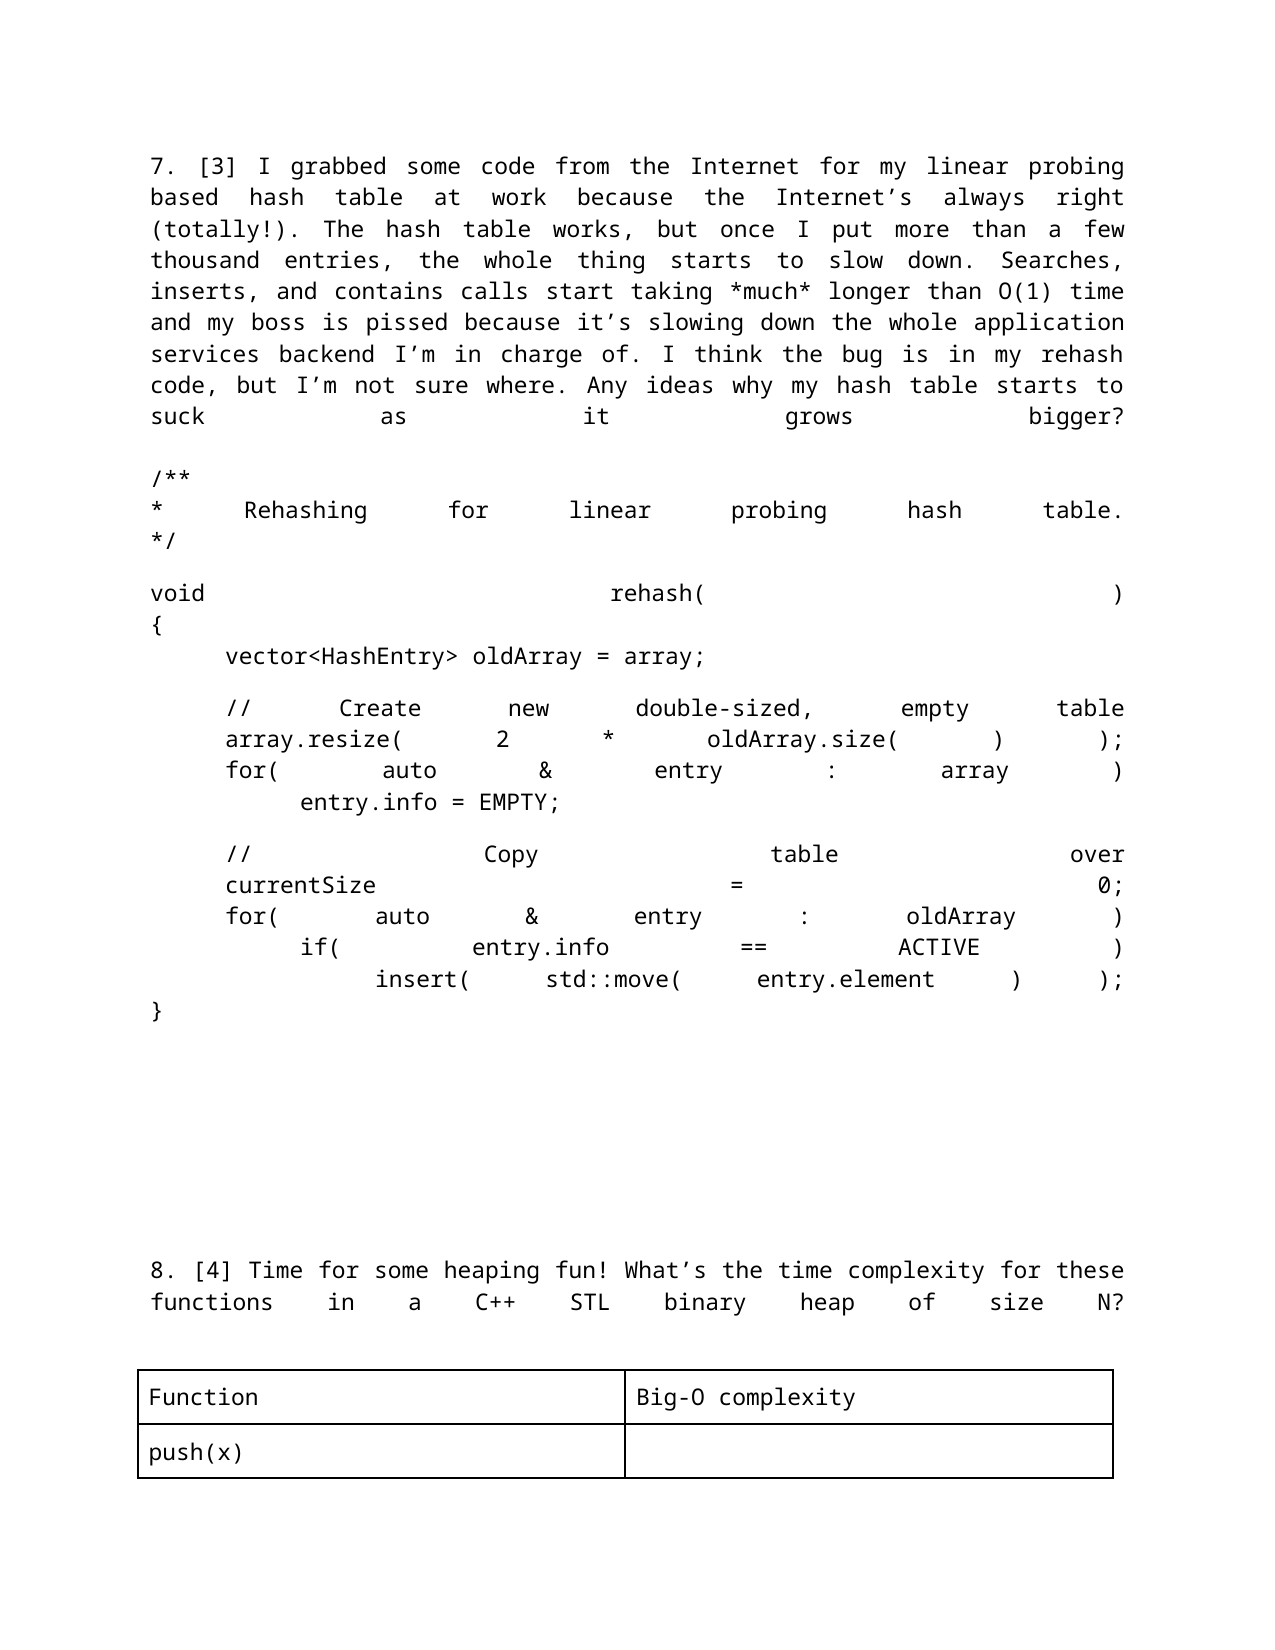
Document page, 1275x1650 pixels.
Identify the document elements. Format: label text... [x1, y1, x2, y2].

table_header Function [139, 1371, 624, 1423]
text // Copy table over currentSize = 0; for( auto & entry : oldArray ) if( entry.info == ACTIVE ) insert( std::move( entry.element ) ); } [150, 837, 1125, 1025]
table_header Big-O complexity [626, 1371, 1112, 1423]
table_cell push(x) [139, 1425, 624, 1477]
text void rehash( ) { vector<HashEntry> oldArray = array; [150, 577, 1125, 671]
table_cell [626, 1425, 1112, 1477]
text 7. [3] I grabbed some code from the Internet for my linear probing based hash table at work because the Internet’s always right (totally!). The hash table works, but once I put more than a few thousand entries, the whole thing starts to slow down. Searches, inserts, and contains calls start taking *much* longer than O(1) time and my boss is pissed because it’s slowing down the whole application services backend I’m in charge of. I think the bug is in my rehash code, but I’m not sure where. Any ideas why my hash table starts to suck as it grows bigger? /** * Rehashing for linear probing hash table. */ [150, 150, 1125, 556]
text 8. [4] Time for some heaping fun! What’s the time complexity for these functions in a C++ STL binary heap of size N? [150, 1254, 1125, 1348]
text // Create new double-sized, empty table array.resize( 2 * oldArray.size( ) ); for( auto & entry : array ) entry.info = EMPTY; [150, 692, 1125, 817]
